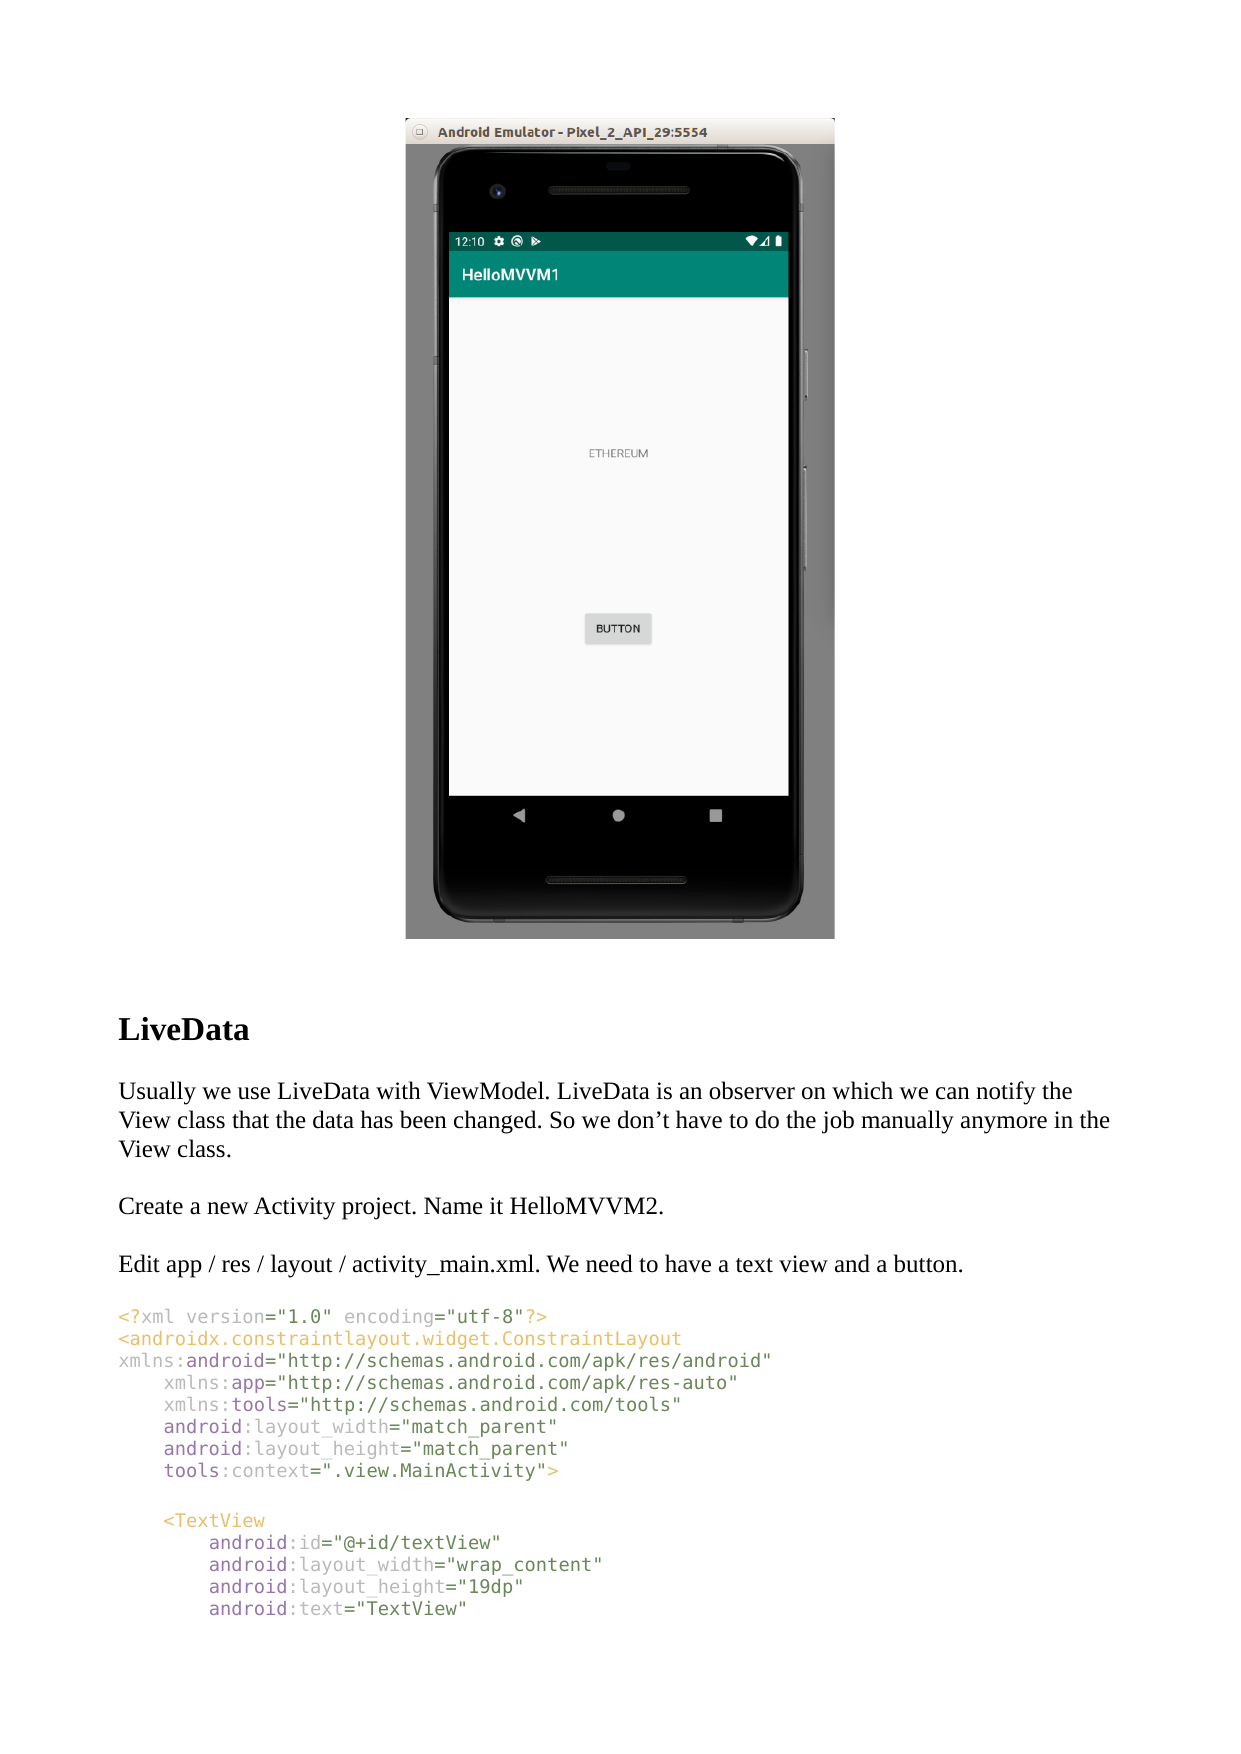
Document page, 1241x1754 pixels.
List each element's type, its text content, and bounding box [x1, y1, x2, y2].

text <?xml version="1.0" encoding="utf-8"?> <androidx.constraintlayout.widget.ConstraintLayout xmlns:android="http://schemas.android.com/apk/res/android" xmlns:app="http://schemas.android.com/apk/res-auto" xmlns:tools="http://schemas.android.com/tools" android:layout_width="match_parent" android:layout_height="match_parent" tools:context=".view.MainActivity"> <TextView android:id="@+id/textView" android:layout_width="wrap_content" android:layout_height="19dp" android:text="TextView" [118, 1306, 1122, 1619]
text LiveData [118, 1009, 1122, 1048]
text Usually we use LiveData with ViewModel. LiveData is an observer on which we can notify the View class that the data has been changed. So we don’t have to do the job manually anymore in the View class. [118, 1076, 1122, 1163]
text Create a new Activity project. Name it HelloMVVM2. [118, 1191, 1122, 1220]
picture [405, 118, 835, 939]
text Edit app / res / layout / activity_main.xml. We need to have a text view and a button. [118, 1249, 1122, 1278]
